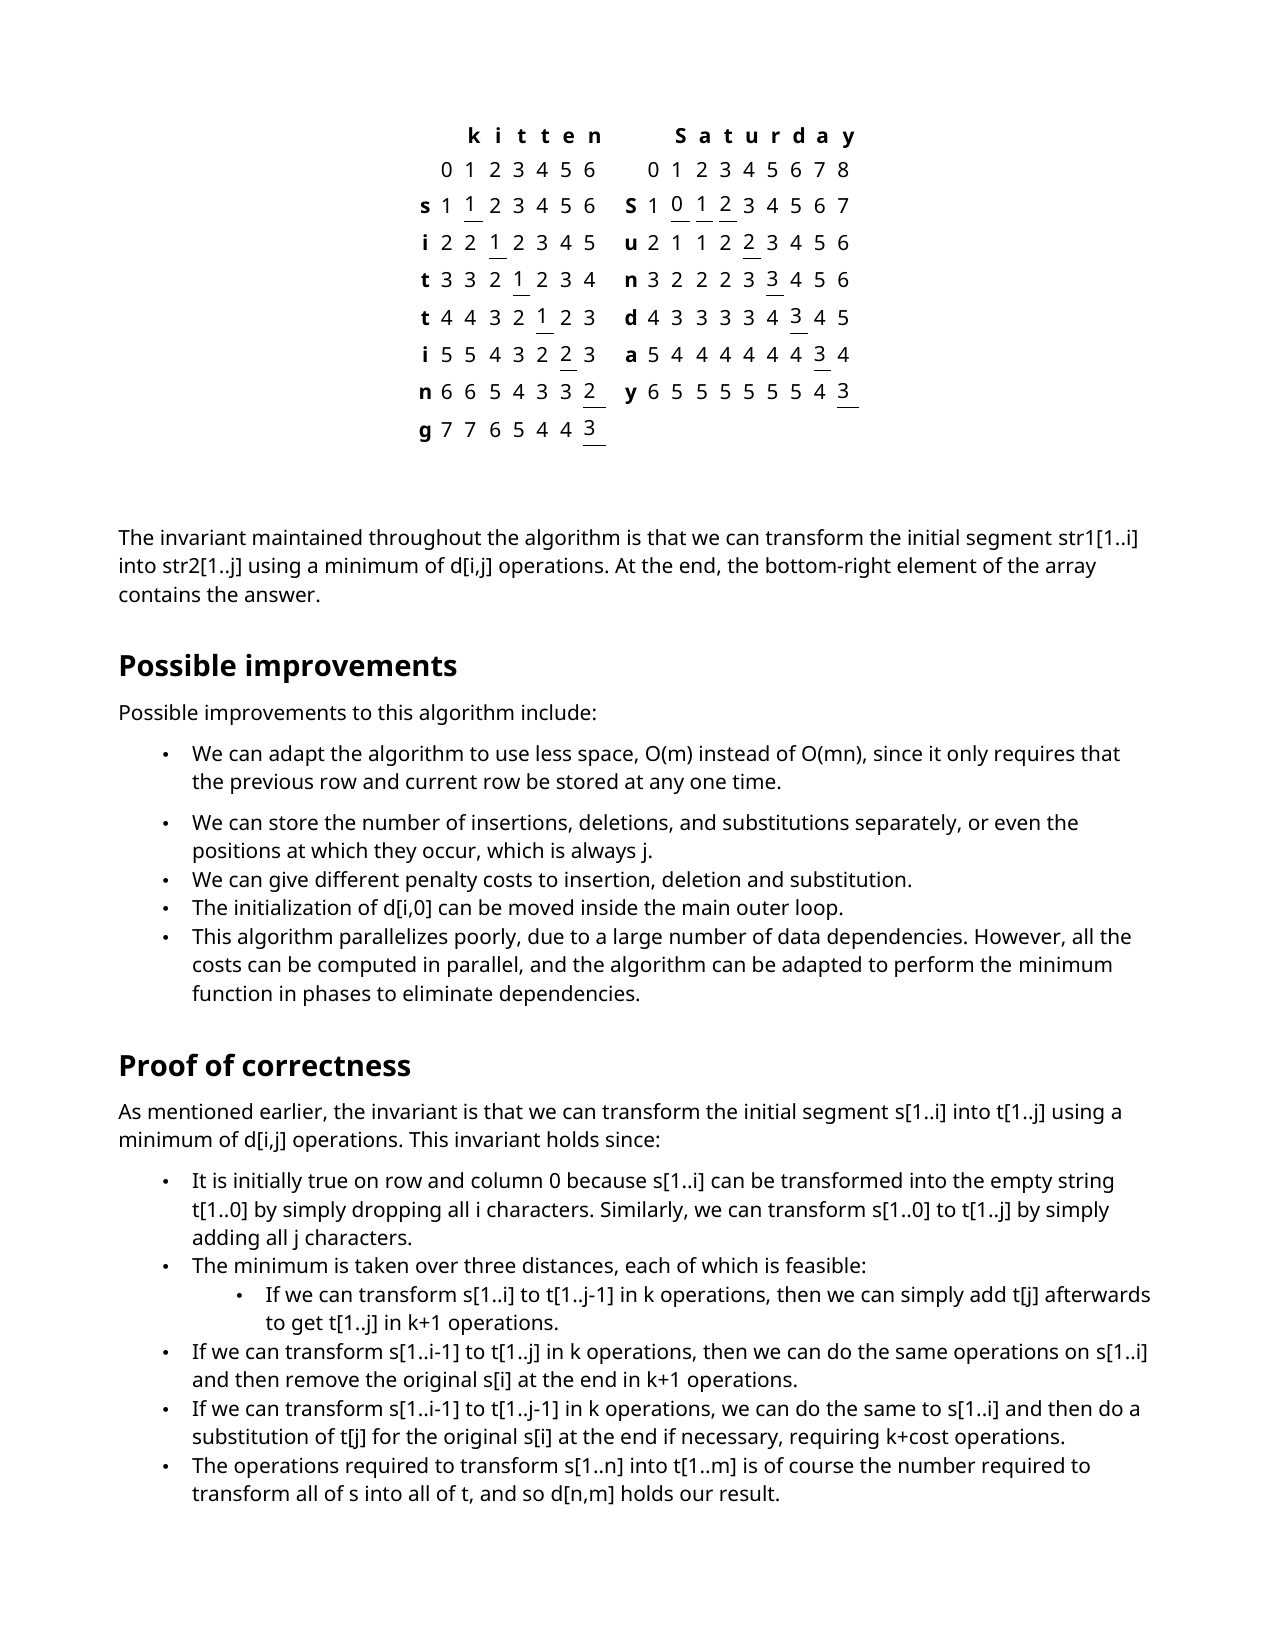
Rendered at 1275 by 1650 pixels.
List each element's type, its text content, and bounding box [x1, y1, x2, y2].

table_cell 5 [740, 373, 763, 410]
table_cell 4 [834, 336, 862, 373]
table_cell 5 [668, 373, 693, 410]
subtitle Proof of correctness [118, 1045, 1157, 1084]
table_cell 1 [693, 187, 716, 224]
table_cell g [413, 410, 438, 448]
table_cell 6 [787, 153, 811, 187]
table_cell 4 [764, 299, 787, 336]
table_header [438, 118, 461, 152]
list The operations required to transform s[1..n] into t[1..m] is of course the number required to transform all of s into all of t, and so d[n,m] holds our result. [162, 1451, 1157, 1508]
table_cell 3 [740, 261, 763, 298]
table_cell 3 [787, 299, 811, 336]
table_header y [834, 118, 862, 152]
table_cell 1 [668, 153, 693, 187]
table_cell 5 [580, 224, 609, 261]
table_cell i [413, 224, 438, 261]
table_cell 3 [533, 224, 557, 261]
table_cell 5 [834, 299, 862, 336]
table_cell 4 [716, 336, 740, 373]
table_cell 2 [486, 261, 510, 298]
table_cell [405, 448, 612, 482]
table_cell 2 [716, 187, 740, 224]
table_cell 6 [580, 153, 609, 187]
table_cell 3 [644, 261, 668, 298]
list If we can transform s[1..i] to t[1..j-1] in k operations, then we can simply add t[j] afterwards to get t[1..j] in k+1 operations. [236, 1280, 1157, 1337]
table_cell 6 [644, 373, 668, 410]
table_cell n [618, 261, 644, 298]
table_cell 2 [533, 336, 557, 373]
table_cell 3 [834, 373, 862, 410]
table_header [413, 118, 438, 152]
table_cell 3 [580, 299, 609, 336]
table_cell 5 [486, 373, 510, 410]
text The invariant maintained throughout the algorithm is that we can transform the initial segment str1[1..i] into str2[1..j] using a minimum of d[i,j] operations. At the end, the bottom-right element of the array contains the answer. [118, 523, 1157, 608]
table_cell 3 [580, 336, 609, 373]
table_cell a [618, 336, 644, 373]
text Possible improvements to this algorithm include: [118, 698, 1157, 726]
table_cell 6 [438, 373, 461, 410]
table_cell 2 [644, 224, 668, 261]
table_cell 2 [533, 261, 557, 298]
table_cell 3 [668, 299, 693, 336]
table_header u [740, 118, 763, 152]
table_cell 4 [557, 224, 580, 261]
table_cell s [413, 187, 438, 224]
table_cell 3 [510, 153, 533, 187]
table_cell 2 [668, 261, 693, 298]
table_cell 5 [461, 336, 486, 373]
table_cell t [413, 261, 438, 298]
table_header d [787, 118, 811, 152]
table_cell S [618, 187, 644, 224]
table_cell [413, 153, 438, 187]
table_cell 3 [438, 261, 461, 298]
table_cell t [413, 299, 438, 336]
table_cell 4 [740, 153, 763, 187]
table_cell 6 [811, 187, 834, 224]
table_cell 3 [764, 261, 787, 298]
table_header a [693, 118, 716, 152]
list It is initially true on row and column 0 because s[1..i] can be transformed into the empty string t[1..0] by simply dropping all i characters. Similarly, we can transform s[1..0] to t[1..j] by simply adding all j characters. [162, 1166, 1157, 1252]
table_cell 3 [740, 187, 763, 224]
table_cell 5 [557, 187, 580, 224]
table_cell 1 [461, 153, 486, 187]
table_header i [486, 118, 510, 152]
table_cell 2 [510, 224, 533, 261]
table_cell 4 [787, 261, 811, 298]
table_cell 5 [716, 373, 740, 410]
table_header [612, 118, 618, 410]
table_header [405, 118, 412, 448]
table_cell 8 [834, 153, 862, 187]
table_cell 2 [510, 299, 533, 336]
table_cell 2 [438, 224, 461, 261]
table_cell 5 [644, 336, 668, 373]
list We can give different penalty costs to insertion, deletion and substitution. [162, 865, 1157, 893]
table_cell 1 [693, 224, 716, 261]
table_cell 2 [557, 336, 580, 373]
text As mentioned earlier, the invariant is that we can transform the initial segment s[1..i] into t[1..j] using a minimum of d[i,j] operations. This invariant holds since: [118, 1097, 1157, 1154]
table_cell 5 [438, 336, 461, 373]
table_cell 4 [811, 299, 834, 336]
table_cell 4 [811, 373, 834, 410]
table_cell 4 [644, 299, 668, 336]
table_header t [533, 118, 557, 152]
table_cell 1 [533, 299, 557, 336]
table_cell 4 [486, 336, 510, 373]
table_cell 1 [438, 187, 461, 224]
table_cell 2 [486, 187, 510, 224]
table_cell 1 [668, 224, 693, 261]
table_cell 2 [580, 373, 609, 410]
list The minimum is taken over three distances, each of which is feasible: [162, 1252, 1157, 1280]
table_header t [716, 118, 740, 152]
table_header t [510, 118, 533, 152]
table_cell 3 [510, 336, 533, 373]
table_header [644, 118, 668, 152]
table_cell 7 [438, 410, 461, 448]
table_cell 2 [461, 224, 486, 261]
table_cell 6 [834, 261, 862, 298]
table_cell 3 [740, 299, 763, 336]
table_cell 1 [510, 261, 533, 298]
table_cell 4 [764, 336, 787, 373]
table_cell 2 [486, 153, 510, 187]
table_header k [461, 118, 486, 152]
table_cell 4 [787, 224, 811, 261]
table_cell 0 [668, 187, 693, 224]
table_cell 2 [716, 224, 740, 261]
table_cell 3 [580, 410, 609, 448]
table_cell 3 [693, 299, 716, 336]
table_cell 5 [787, 373, 811, 410]
table_cell y [618, 373, 644, 410]
table_cell 5 [764, 373, 787, 410]
table_cell 6 [580, 187, 609, 224]
table_cell u [618, 224, 644, 261]
table_cell 5 [764, 153, 787, 187]
table_cell 3 [764, 224, 787, 261]
table_header r [764, 118, 787, 152]
table_cell 2 [693, 261, 716, 298]
table_cell 6 [486, 410, 510, 448]
table_cell 3 [811, 336, 834, 373]
table_cell 5 [557, 153, 580, 187]
table_cell 4 [693, 336, 716, 373]
table_cell i [413, 336, 438, 373]
table_cell [618, 153, 644, 187]
table_cell 5 [510, 410, 533, 448]
list If we can transform s[1..i-1] to t[1..j] in k operations, then we can do the same operations on s[1..i] and then remove the original s[i] at the end in k+1 operations. [162, 1337, 1157, 1394]
table_cell 4 [787, 336, 811, 373]
table_cell n [413, 373, 438, 410]
table_cell 5 [811, 224, 834, 261]
table_cell 1 [486, 224, 510, 261]
table_cell 0 [438, 153, 461, 187]
table_header e [557, 118, 580, 152]
table_cell 4 [510, 373, 533, 410]
table_cell 7 [834, 187, 862, 224]
table_cell 4 [764, 187, 787, 224]
table_cell 5 [787, 187, 811, 224]
table_cell 4 [533, 410, 557, 448]
table_cell 1 [644, 187, 668, 224]
list If we can transform s[1..i-1] to t[1..j-1] in k operations, we can do the same to s[1..i] and then do a substitution of t[j] for the original s[i] at the end if necessary, requiring k+cost operations. [162, 1394, 1157, 1451]
table_cell 4 [580, 261, 609, 298]
table_header [618, 118, 644, 152]
list The initialization of d[i,0] can be moved inside the main outer loop. [162, 893, 1157, 922]
table_cell 2 [557, 299, 580, 336]
table_cell 6 [461, 373, 486, 410]
table_cell 3 [461, 261, 486, 298]
table_cell 0 [644, 153, 668, 187]
table_cell 3 [510, 187, 533, 224]
table_cell 3 [486, 299, 510, 336]
table_cell 5 [693, 373, 716, 410]
table_cell 4 [668, 336, 693, 373]
list This algorithm parallelizes poorly, due to a large number of data dependencies. However, all the costs can be computed in parallel, and the algorithm can be adapted to perform the minimum function in phases to eliminate dependencies. [162, 922, 1157, 1007]
table_cell 4 [533, 187, 557, 224]
table_cell 4 [438, 299, 461, 336]
table_cell 2 [716, 261, 740, 298]
table_header n [580, 118, 609, 152]
table_cell 3 [533, 373, 557, 410]
table_cell 4 [740, 336, 763, 373]
table_cell 3 [716, 299, 740, 336]
list We can adapt the algorithm to use less space, O(m) instead of O(mn), since it only requires that the previous row and current row be stored at any one time. [162, 739, 1157, 796]
subtitle Possible improvements [118, 646, 1157, 685]
table_cell 2 [693, 153, 716, 187]
table_cell 3 [557, 261, 580, 298]
table_cell 7 [811, 153, 834, 187]
table_cell 7 [461, 410, 486, 448]
table_header a [811, 118, 834, 152]
table_cell 5 [811, 261, 834, 298]
table_cell 1 [461, 187, 486, 224]
table_cell 6 [834, 224, 862, 261]
table_cell 3 [716, 153, 740, 187]
table_cell 4 [533, 153, 557, 187]
list We can store the number of insertions, deletions, and substitutions separately, or even the positions at which they occur, which is always j. [162, 808, 1157, 865]
table_header [863, 118, 870, 410]
table_cell [612, 410, 870, 482]
table_cell 2 [740, 224, 763, 261]
table_header S [668, 118, 693, 152]
table_cell d [618, 299, 644, 336]
table_cell 4 [557, 410, 580, 448]
table_cell 3 [557, 373, 580, 410]
table_cell 4 [461, 299, 486, 336]
